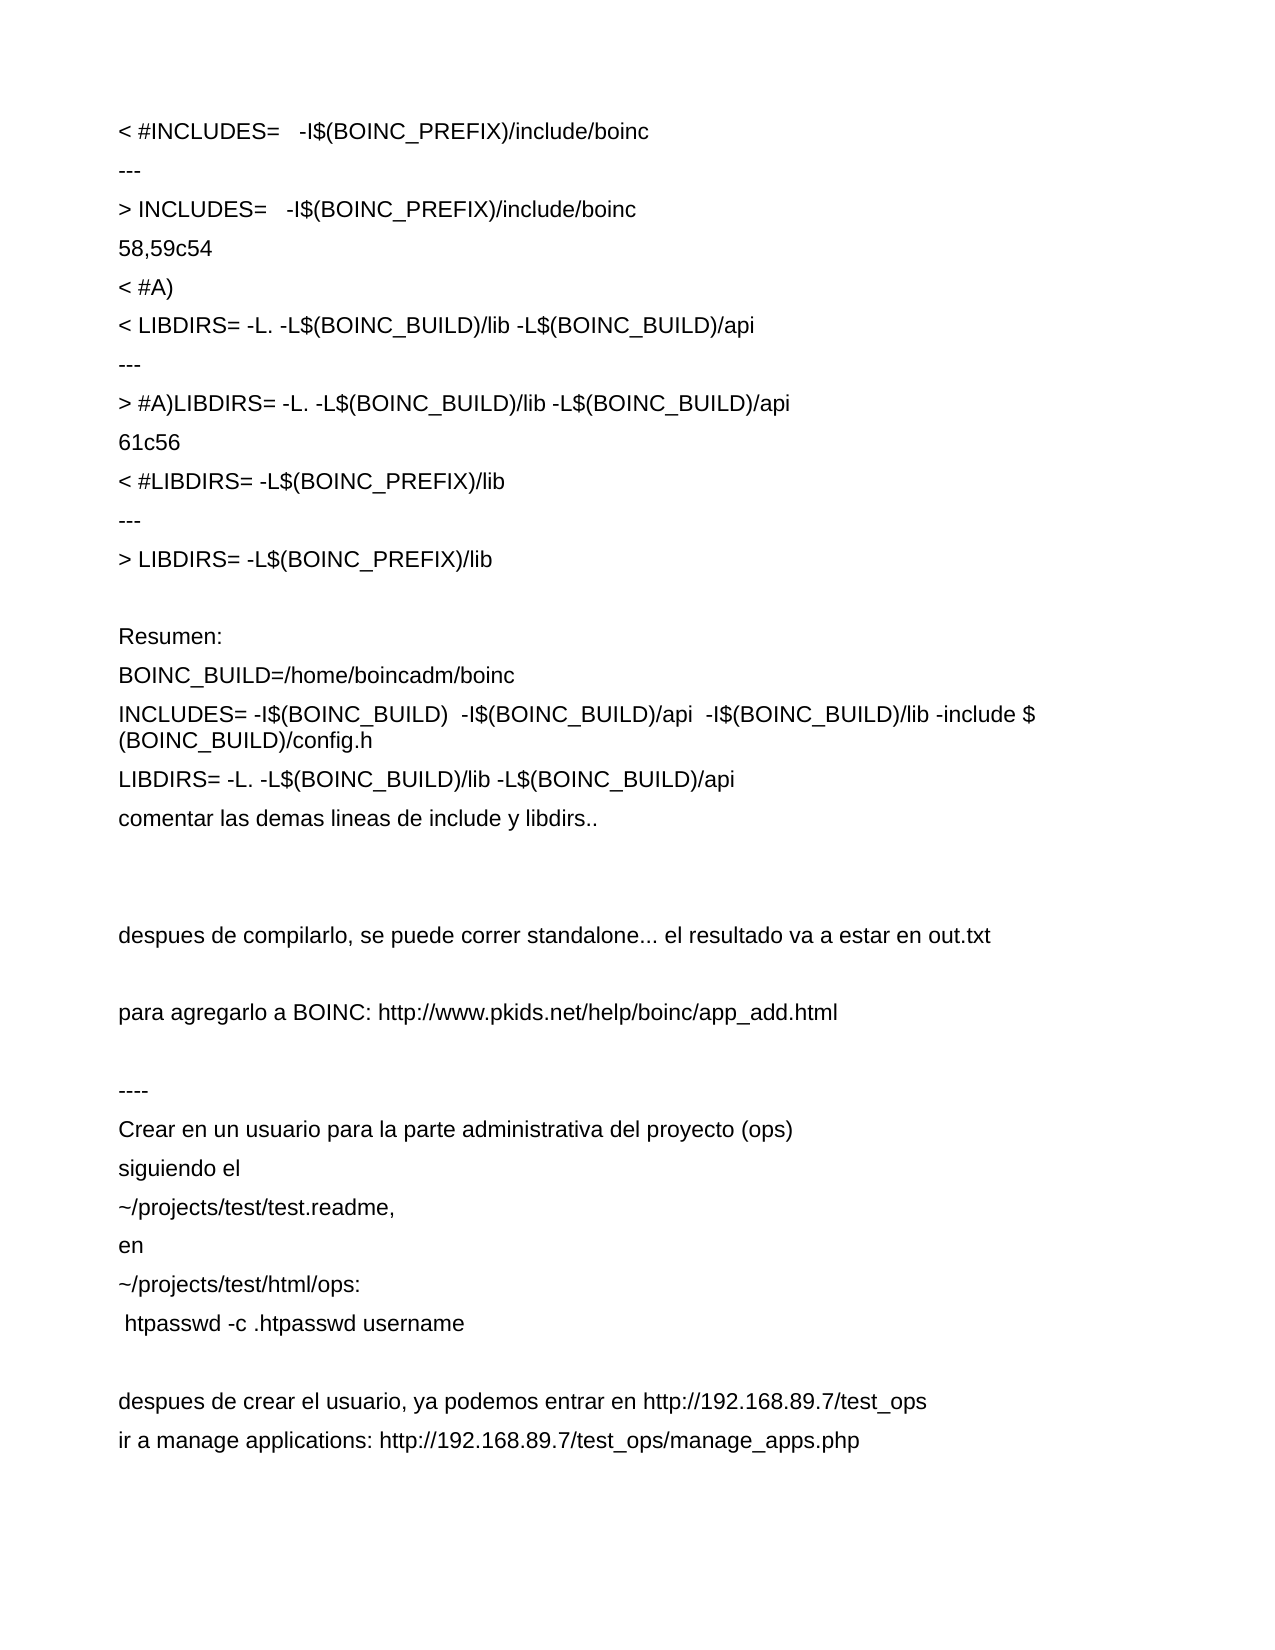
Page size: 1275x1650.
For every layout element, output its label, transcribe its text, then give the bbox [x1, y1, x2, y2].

text despues de crear el usuario, ya podemos entrar en http://192.168.89.7/test_ops [118, 1388, 1157, 1414]
text ~/projects/test/test.readme, [118, 1193, 1157, 1220]
text 61c56 [118, 429, 1157, 455]
text 58,59c54 [118, 235, 1157, 261]
text < #INCLUDES= -I$(BOINC_PREFIX)/include/boinc [118, 118, 1157, 144]
text en [118, 1232, 1157, 1259]
text Resumen: [118, 623, 1157, 649]
text ir a manage applications: http://192.168.89.7/test_ops/manage_apps.php [118, 1427, 1157, 1453]
text siguiendo el [118, 1155, 1157, 1181]
text < #LIBDIRS= -L$(BOINC_PREFIX)/lib [118, 468, 1157, 494]
text --- [118, 507, 1157, 533]
text comentar las demas lineas de include y libdirs.. [118, 805, 1157, 831]
text ~/projects/test/html/ops: [118, 1271, 1157, 1298]
text htpasswd -c .htpasswd username [118, 1310, 1157, 1336]
text ---- [118, 1077, 1157, 1103]
text LIBDIRS= -L. -L$(BOINC_BUILD)/lib -L$(BOINC_BUILD)/api [118, 766, 1157, 792]
text --- [118, 157, 1157, 183]
text Crear en un usuario para la parte administrativa del proyecto (ops) [118, 1116, 1157, 1142]
text para agregarlo a BOINC: http://www.pkids.net/help/boinc/app_add.html [118, 999, 1157, 1026]
text --- [118, 351, 1157, 378]
text > #A)LIBDIRS= -L. -L$(BOINC_BUILD)/lib -L$(BOINC_BUILD)/api [118, 390, 1157, 416]
text < #A) [118, 273, 1157, 300]
text despues de compilarlo, se puede correr standalone... el resultado va a estar en out.txt [118, 922, 1157, 948]
text > INCLUDES= -I$(BOINC_PREFIX)/include/boinc [118, 196, 1157, 222]
text > LIBDIRS= -L$(BOINC_PREFIX)/lib [118, 546, 1157, 572]
text BOINC_BUILD=/home/boincadm/boinc [118, 662, 1157, 688]
text < LIBDIRS= -L. -L$(BOINC_BUILD)/lib -L$(BOINC_BUILD)/api [118, 312, 1157, 339]
text INCLUDES= -I$(BOINC_BUILD) -I$(BOINC_BUILD)/api -I$(BOINC_BUILD)/lib -include $(BOINC_BUILD)/config.h [118, 701, 1157, 754]
